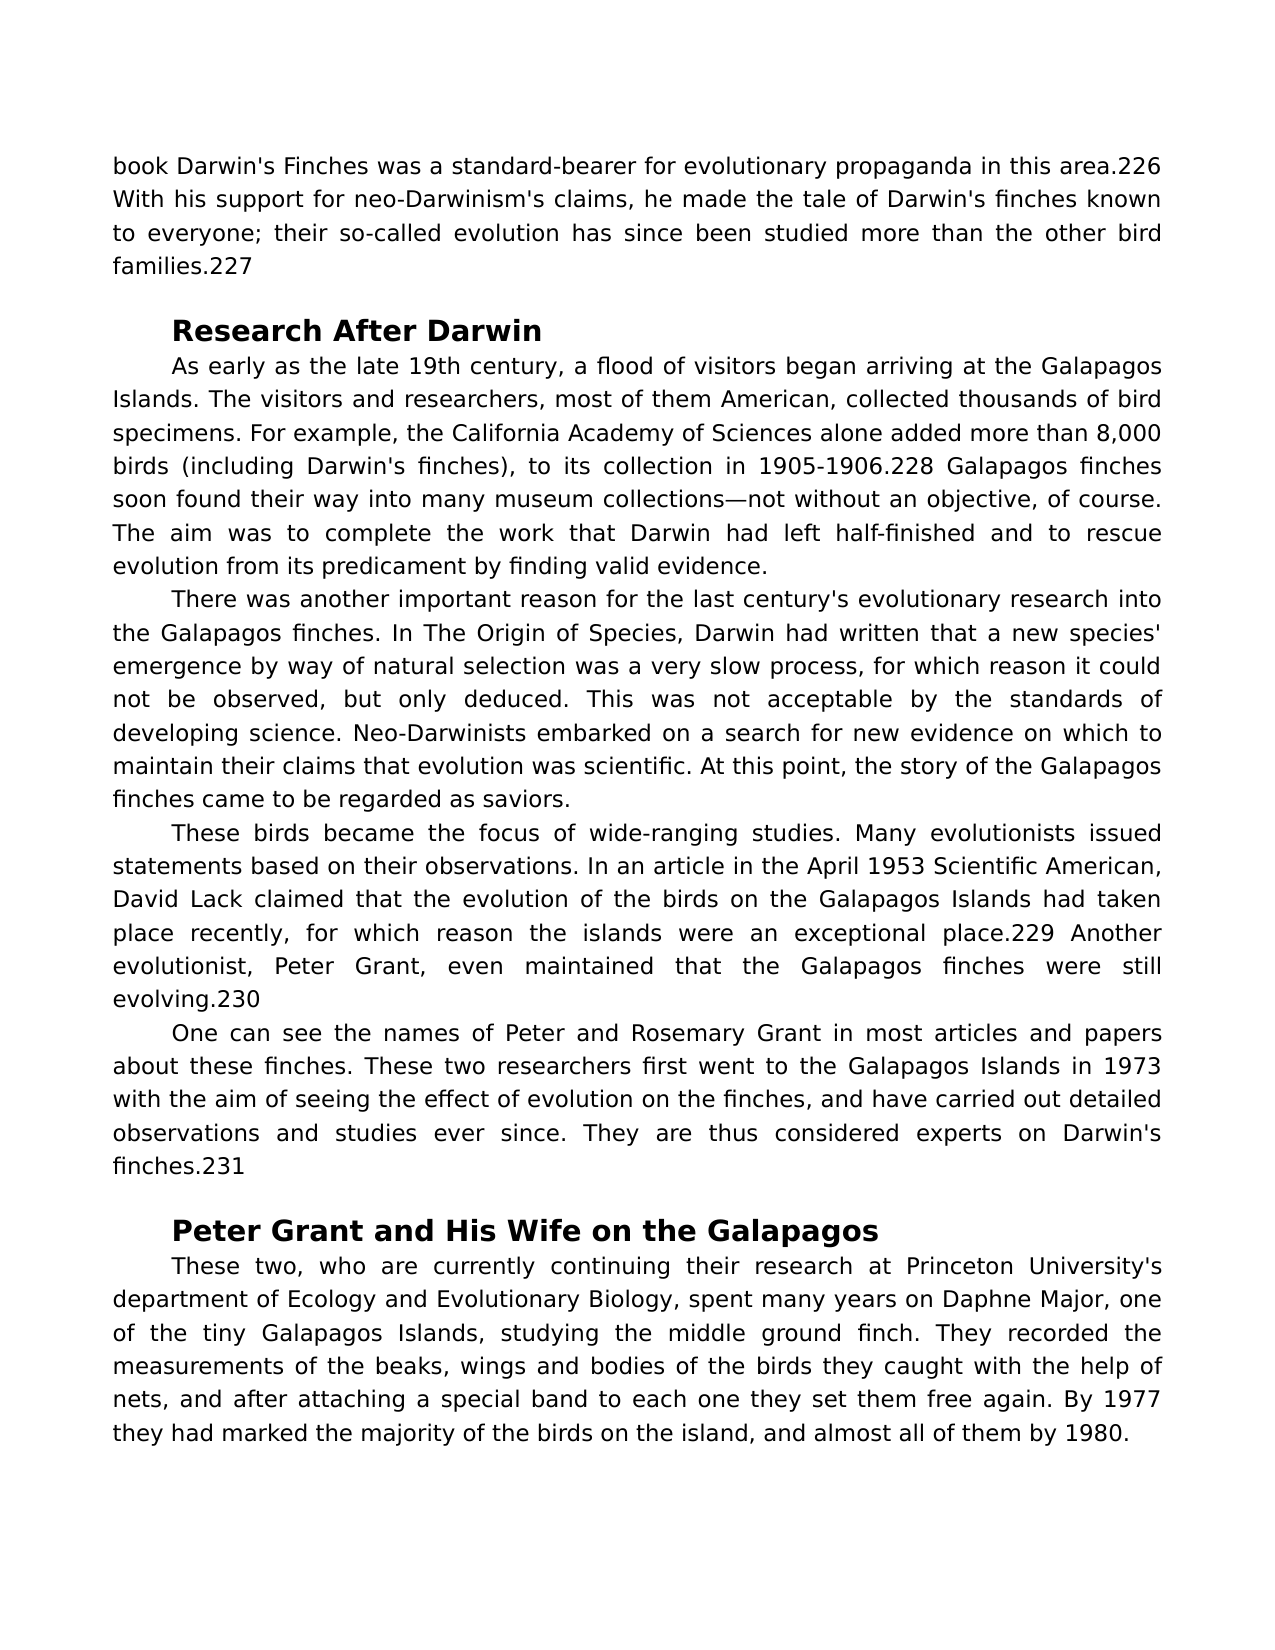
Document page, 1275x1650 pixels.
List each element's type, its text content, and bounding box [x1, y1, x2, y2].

text These birds became the focus of wide-ranging studies. Many evolutionists issued statements based on their observations. In an article in the April 1953 Scientific American, David Lack claimed that the evolution of the birds on the Galapagos Islands had taken place recently, for which reason the islands were an exceptional place.229 Another evolutionist, Peter Grant, even maintained that the Galapagos finches were still evolving.230 [112, 814, 1163, 1014]
text Peter Grant and His Wife on the Galapagos [112, 1214, 1163, 1248]
text Research After Darwin [112, 314, 1163, 348]
text One can see the names of Peter and Rosemary Grant in most articles and papers about these finches. These two researchers first went to the Galapagos Islands in 1973 with the aim of seeing the effect of evolution on the finches, and have carried out detailed observations and studies ever since. They are thus considered experts on Darwin's finches.231 [112, 1014, 1163, 1181]
text book Darwin's Finches was a standard-bearer for evolutionary propaganda in this area.226 With his support for neo-Darwinism's claims, he made the tale of Darwin's finches known to everyone; their so-called evolution has since been studied more than the other bird families.227 [112, 148, 1163, 281]
text There was another important reason for the last century's evolutionary research into the Galapagos finches. In The Origin of Species, Darwin had written that a new species' emergence by way of natural selection was a very slow process, for which reason it could not be observed, but only deduced. This was not acceptable by the standards of developing science. Neo-Darwinists embarked on a search for new evidence on which to maintain their claims that evolution was scientific. At this point, the story of the Galapagos finches came to be regarded as saviors. [112, 581, 1163, 814]
text As early as the late 19th century, a flood of visitors began arriving at the Galapagos Islands. The visitors and researchers, most of them American, collected thousands of bird specimens. For example, the California Academy of Sciences alone added more than 8,000 birds (including Darwin's finches), to its collection in 1905-1906.228 Galapagos finches soon found their way into many museum collections—not without an objective, of course. The aim was to complete the work that Darwin had left half-finished and to rescue evolution from its predicament by finding valid evidence. [112, 348, 1163, 581]
text These two, who are currently continuing their research at Princeton University's department of Ecology and Evolutionary Biology, spent many years on Daphne Major, one of the tiny Galapagos Islands, studying the middle ground finch. They recorded the measurements of the beaks, wings and bodies of the birds they caught with the help of nets, and after attaching a special band to each one they set them free again. By 1977 they had marked the majority of the birds on the island, and almost all of them by 1980. [112, 1248, 1163, 1448]
